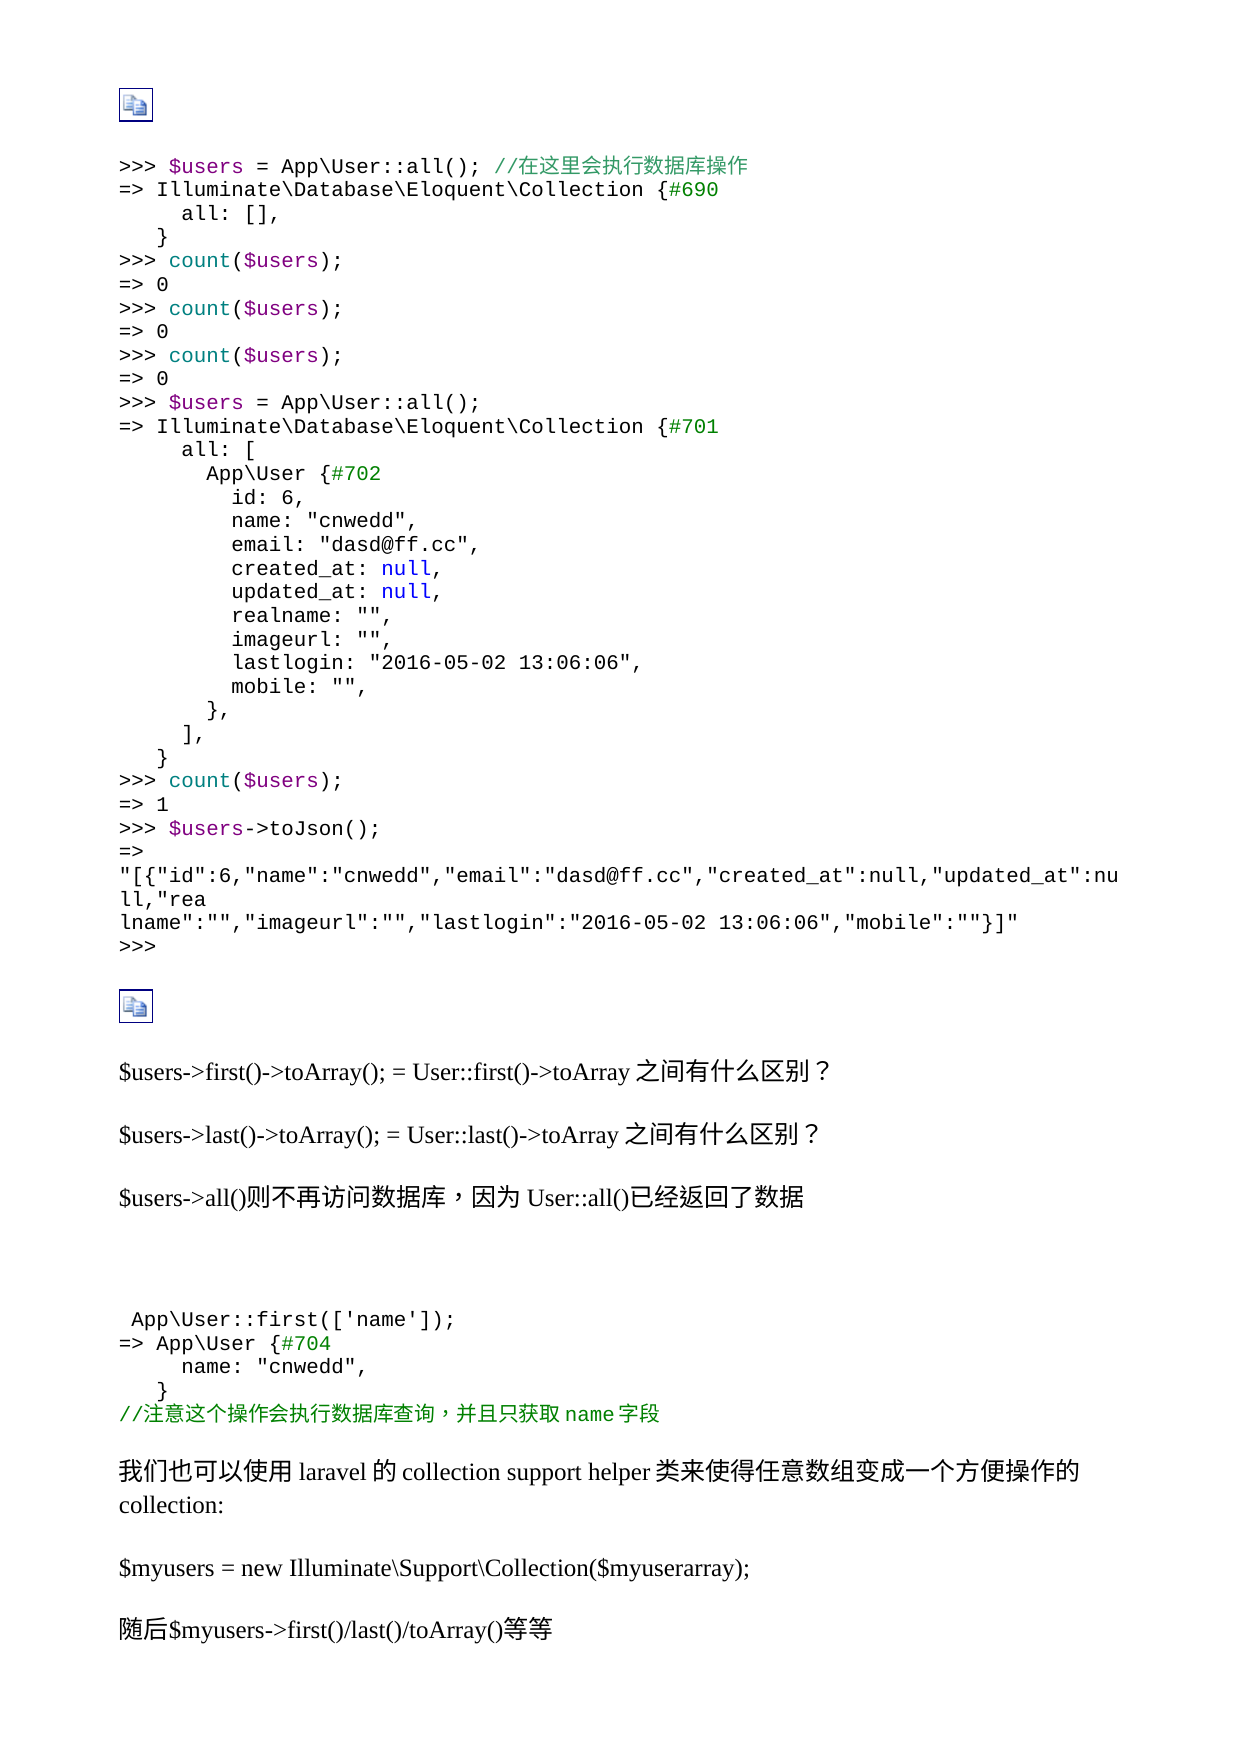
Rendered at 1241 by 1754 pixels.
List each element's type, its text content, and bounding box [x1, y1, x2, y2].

text $users->last()->toArray(); = User::last()->toArray之间有什么区别？ [119, 1120, 1121, 1149]
text 我们也可以使用laravel的collection support helper类来使得任意数组变成一个方便操作的collection: [119, 1457, 1121, 1519]
text mobile: "", [119, 676, 1121, 699]
text >>> $users = App\User::all(); //在这里会执行数据库操作 [119, 156, 1121, 179]
text >>> $users->toJson(); [119, 818, 1121, 841]
text => 0 [119, 321, 1121, 345]
text >>> count($users); [119, 297, 1121, 321]
text => App\User {#704 [119, 1333, 1121, 1356]
text }, [119, 699, 1121, 723]
text => Illuminate\Database\Eloquent\Collection {#701 [119, 416, 1121, 439]
text => 1 [119, 794, 1121, 818]
picture [120, 991, 152, 1022]
text lastlogin: "2016-05-02 13:06:06", [119, 652, 1121, 676]
text => 0 [119, 368, 1121, 392]
text all: [], [119, 203, 1121, 227]
text $users->first()->toArray(); = User::first()->toArray之间有什么区别？ [119, 1057, 1121, 1086]
text } [119, 747, 1121, 770]
text } [119, 1380, 1121, 1404]
text lname":"","imageurl":"","lastlogin":"2016-05-02 13:06:06","mobile":""}]" [119, 912, 1121, 936]
text 随后$myusers->first()/last()/toArray()等等 [119, 1615, 1121, 1644]
text created_at: null, [119, 558, 1121, 581]
text => 0 [119, 274, 1121, 297]
text updated_at: null, [119, 581, 1121, 605]
text => "[{"id":6,"name":"cnwedd","email":"dasd@ff.cc","created_at":null,"updated_at":null,"rea [119, 841, 1121, 912]
text //注意这个操作会执行数据库查询，并且只获取name字段 [119, 1404, 1121, 1427]
text >>> $users = App\User::all(); [119, 392, 1121, 416]
text name: "cnwedd", [119, 1356, 1121, 1380]
text >>> [119, 936, 1121, 959]
text realname: "", [119, 605, 1121, 628]
text => Illuminate\Database\Eloquent\Collection {#690 [119, 179, 1121, 203]
text all: [ [119, 439, 1121, 463]
text >>> count($users); [119, 345, 1121, 368]
text >>> count($users); [119, 250, 1121, 274]
text $myusers = new Illuminate\Support\Collection($myuserarray); [119, 1553, 1121, 1582]
text } [119, 227, 1121, 250]
text >>> count($users); [119, 770, 1121, 794]
text id: 6, [119, 487, 1121, 510]
text name: "cnwedd", [119, 510, 1121, 534]
text $users->all()则不再访问数据库，因为User::all()已经返回了数据 [119, 1183, 1121, 1213]
text email: "dasd@ff.cc", [119, 534, 1121, 558]
text App\User {#702 [119, 463, 1121, 487]
text App\User::first(['name']); [119, 1309, 1121, 1333]
text imageurl: "", [119, 628, 1121, 652]
picture [120, 89, 152, 120]
text ], [119, 723, 1121, 747]
